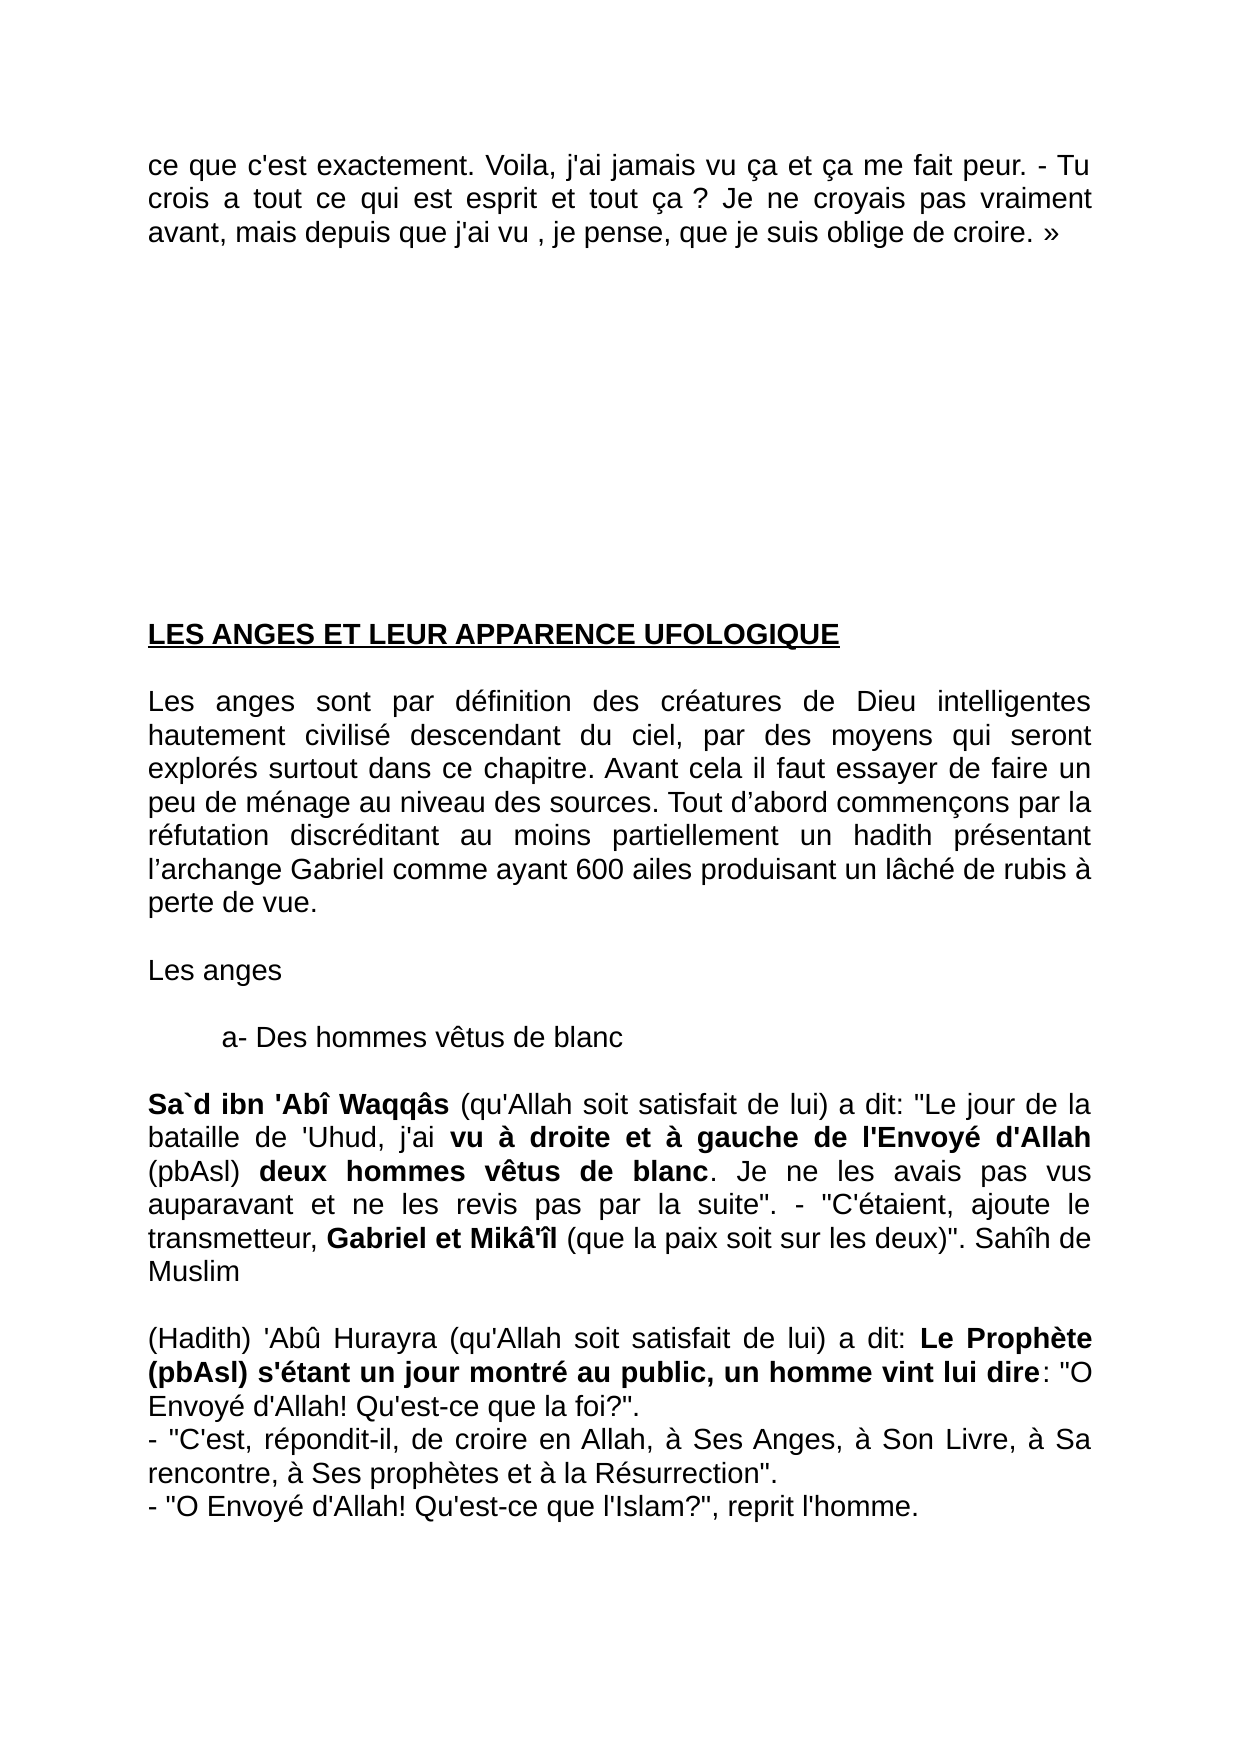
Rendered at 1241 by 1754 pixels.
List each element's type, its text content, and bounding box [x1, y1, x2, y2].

text (Hadith) 'Abû Hurayra (qu'Allah soit satisfait de lui) a dit: Le Prophète (pbAsl) s'étant un jour montré au public, un homme vint lui dire: "O Envoyé d'Allah! Qu'est-ce que la foi?". [148, 1322, 1093, 1422]
text LES ANGES ET LEUR APPARENCE UFOLOGIQUE [148, 617, 1093, 651]
text Les anges [148, 953, 1093, 986]
text a- Des hommes vêtus de blanc [148, 1020, 1093, 1053]
text ce que c'est exactement. Voila, j'ai jamais vu ça et ça me fait peur. - Tu crois a tout ce qui est esprit et tout ça ? Je ne croyais pas vraiment avant, mais depuis que j'ai vu , je pense, que je suis oblige de croire. » [148, 148, 1093, 248]
text Sa`d ibn 'Abî Waqqâs (qu'Allah soit satisfait de lui) a dit: "Le jour de la bataille de 'Uhud, j'ai vu à droite et à gauche de l'Envoyé d'Allah (pbAsl) deux hommes vêtus de blanc. Je ne les avais pas vus auparavant et ne les revis pas par la suite". - "C'étaient, ajoute le transmetteur, Gabriel et Mikâ'îl (que la paix soit sur les deux)". Sahîh de Muslim [148, 1087, 1093, 1288]
text - "C'est, répondit-il, de croire en Allah, à Ses Anges, à Son Livre, à Sa rencontre, à Ses prophètes et à la Résurrection". [148, 1422, 1093, 1489]
text - "O Envoyé d'Allah! Qu'est-ce que l'Islam?", reprit l'homme. [148, 1489, 1093, 1523]
text Les anges sont par définition des créatures de Dieu intelligentes hautement civilisé descendant du ciel, par des moyens qui seront explorés surtout dans ce chapitre. Avant cela il faut essayer de faire un peu de ménage au niveau des sources. Tout d’abord commençons par la réfutation discréditant au moins partiellement un hadith présentant l’archange Gabriel comme ayant 600 ailes produisant un lâché de rubis à perte de vue. [148, 684, 1093, 919]
